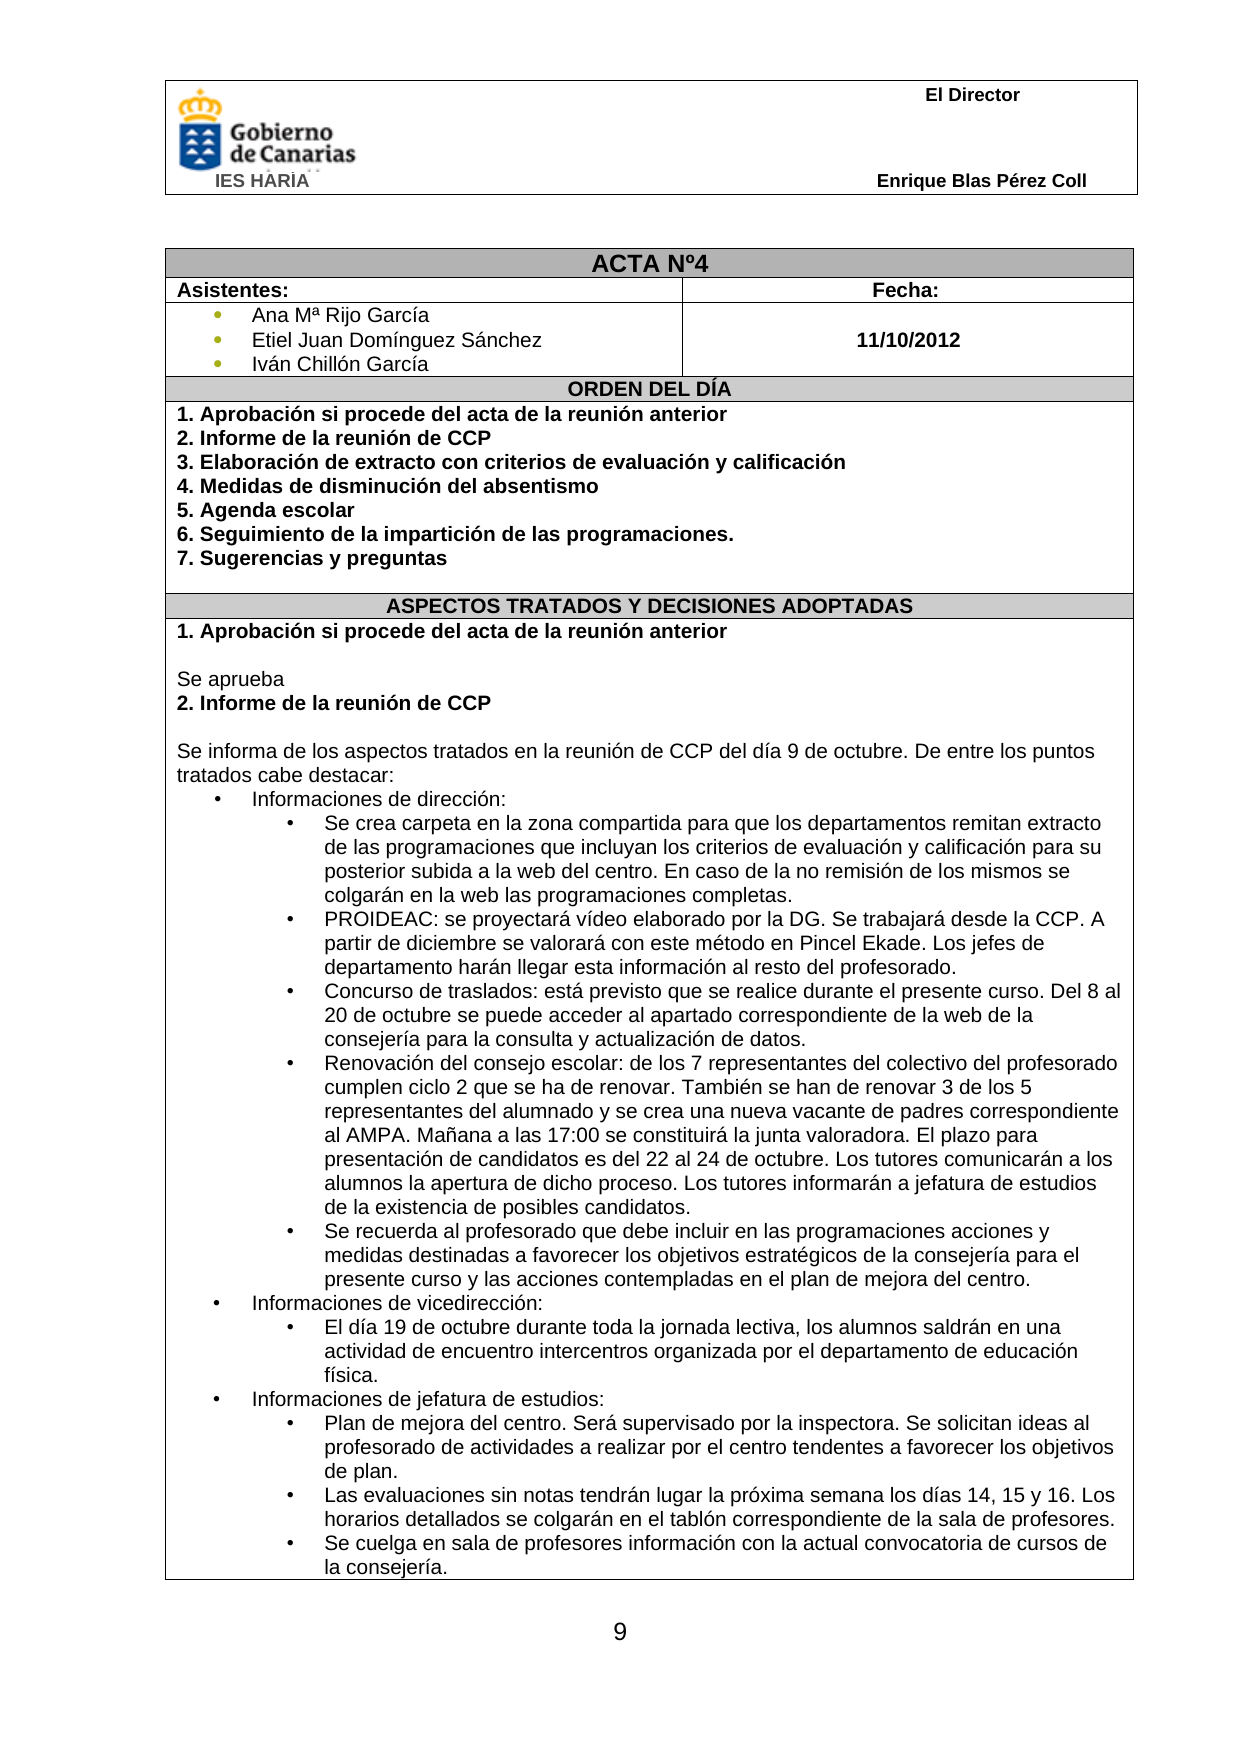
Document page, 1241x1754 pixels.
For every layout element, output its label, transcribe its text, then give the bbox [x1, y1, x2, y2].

table_cell ORDEN DEL DÍA [166, 377, 1133, 401]
table_cell 1. Aprobación si procede del acta de la reunión anterior Se aprueba 2. Informe de la reunión de CCP Se informa de los aspectos tratados en la reunión de CCP del día 9 de octubre. De entre los puntos tratados cabe destacar: Informaciones de dirección: Se crea carpeta en la zona compartida para que los departamentos remitan extracto de las programaciones que incluyan los criterios de evaluación y calificación para su posterior subida a la web del centro. En caso de la no remisión de los mismos se colgarán en la web las programaciones completas. PROIDEAC: se proyectará vídeo elaborado por la DG. Se trabajará desde la CCP. A partir de diciembre se valorará con este método en Pincel Ekade. Los jefes de departamento harán llegar esta información al resto del profesorado. Concurso de traslados: está previsto que se realice durante el presente curso. Del 8 al 20 de octubre se puede acceder al apartado correspondiente de la web de la consejería para la consulta y actualización de datos. Renovación del consejo escolar: de los 7 representantes del colectivo del profesorado cumplen ciclo 2 que se ha de renovar. También se han de renovar 3 de los 5 representantes del alumnado y se crea una nueva vacante de padres correspondiente al AMPA. Mañana a las 17:00 se constituirá la junta valoradora. El plazo para presentación de candidatos es del 22 al 24 de octubre. Los tutores comunicarán a los alumnos la apertura de dicho proceso. Los tutores informarán a jefatura de estudios de la existencia de posibles candidatos. Se recuerda al profesorado que debe incluir en las programaciones acciones y medidas destinadas a favorecer los objetivos estratégicos de la consejería para el presente curso y las acciones contempladas en el plan de mejora del centro. Informaciones de vicedirección: El día 19 de octubre durante toda la jornada lectiva, los alumnos saldrán en una actividad de encuentro intercentros organizada por el departamento de educación física. Informaciones de jefatura de estudios: Plan de mejora del centro. Será supervisado por la inspectora. Se solicitan ideas al profesorado de actividades a realizar por el centro tendentes a favorecer los objetivos de plan. Las evaluaciones sin notas tendrán lugar la próxima semana los días 14, 15 y 16. Los horarios detallados se colgarán en el tablón correspondiente de la sala de profesores. Se cuelga en sala de profesores información con la actual convocatoria de cursos de la consejería. Ayer tuvo lugar reunión con los jefes de estudios de los colegios de nuestra zona de influencia de coordinación. Informaciones del departamento de orientación: Están disponibles las agendas escolares. El precio de las mismas es de 3,70€. Se aprueba cobrar a los alumnos 2€ por cada una. 3. Elaboración de extracto con criterios de evaluación y calificación Se acuerda hacer llegar a Iván los extractos de las programaciones con los criterios de evaluación y calificación para que este los copie a la carpeta creada al efecto en la zona compartida. 4. Medidas de disminución del absentismo Se comenta que se está observando alto grado de absentismo de algunos alumnos de primero y segundo del ciclo. Se debaten diferentes medidas. Se acuerda que todo el profesorado del departamento comente la gravedad de este comportamiento, recuerde a los alumnos los motivos de pérdida de la evaluación continua y que se penalice la calificación de los alumnos en las actividades realizadas los días que faltan. 5. Agenda escolar Se aprueba el uso en todos los módulos del ciclo de la agenda escolar. Se continua con el procedimiento establecido el curso anterior de destinar una pequeña franja en la pizarra para anotar a lo largo de la jornada las tareas asignadas para casa en cada módulo. Servirá de referencia para el resto de profesores para no asignar excesivas tareas. 6. Seguimiento de la impartición de las programaciones. Se comentan los contenidos impartidos en cada módulo y materias y se debaten propuestas de coordinación y de posibles actividades a realizar. 7. Sugerencias y preguntas No hay [166, 619, 1133, 1579]
table_cell Fecha: [683, 278, 1133, 302]
table_header ACTA Nº4 [166, 249, 1133, 277]
table_cell Ana Mª Rijo García Etiel Juan Domínguez Sánchez Iván Chillón García [166, 303, 682, 376]
table_cell ASPECTOS TRATADOS Y DECISIONES ADOPTADAS [166, 594, 1133, 618]
table_cell 1. Aprobación si procede del acta de la reunión anterior 2. Informe de la reunión de CCP 3. Elaboración de extracto con criterios de evaluación y calificación 4. Medidas de disminución del absentismo 5. Agenda escolar 6. Seguimiento de la impartición de las programaciones. 7. Sugerencias y preguntas [166, 402, 1133, 593]
picture [173, 85, 359, 172]
table_cell Asistentes: [166, 278, 682, 302]
table_cell 11/10/2012 [683, 303, 1133, 376]
